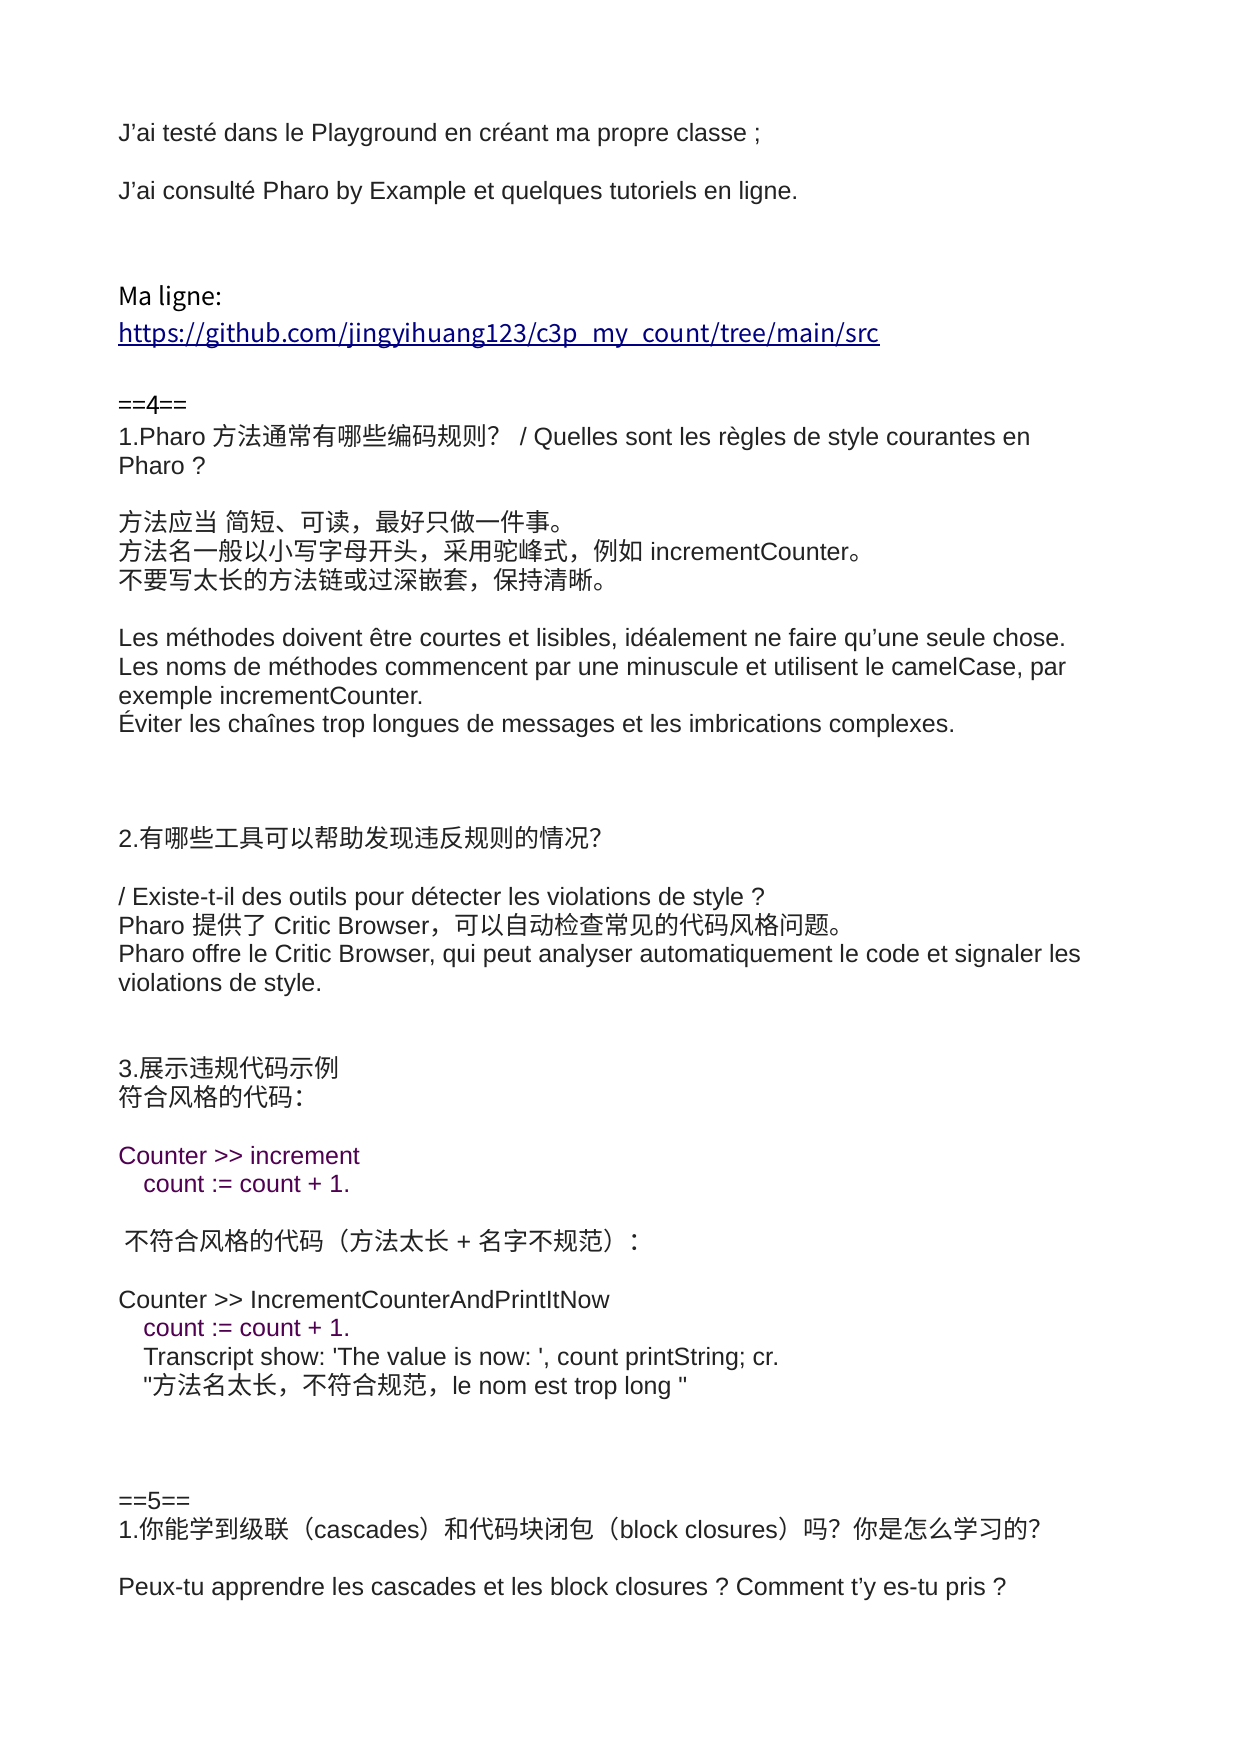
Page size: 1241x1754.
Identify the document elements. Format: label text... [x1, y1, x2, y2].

text Ma ligne: [118, 277, 1122, 313]
text Counter >> IncrementCounterAndPrintItNow [118, 1284, 1122, 1313]
text 方法名一般以小写字母开头，采用驼峰式，例如 incrementCounter。 [118, 537, 1122, 566]
text Éviter les chaînes trop longues de messages et les imbrications complexes. [118, 709, 1122, 738]
text J’ai testé dans le Playground en créant ma propre classe ; [118, 118, 1122, 147]
text 2.有哪些工具可以帮助发现违反规则的情况？ [118, 824, 1122, 853]
text 方法应当 简短、可读，最好只做一件事。 [118, 508, 1122, 537]
text ==5== [118, 1486, 1122, 1515]
text / Existe-t-il des outils pour détecter les violations de style ? [118, 882, 1122, 911]
text count := count + 1. [118, 1313, 1122, 1342]
text 1.Pharo 方法通常有哪些编码规则？ / Quelles sont les règles de style courantes en Pharo ? [118, 422, 1122, 479]
text 符合风格的代码： [118, 1083, 1122, 1112]
text Pharo 提供了 Critic Browser，可以自动检查常见的代码风格问题。 [118, 911, 1122, 939]
text 1.你能学到级联（cascades）和代码块闭包（block closures）吗？你是怎么学习的？ [118, 1515, 1122, 1544]
text Counter >> increment [118, 1141, 1122, 1169]
text Les noms de méthodes commencent par une minuscule et utilisent le camelCase, par exemple incrementCounter. [118, 652, 1122, 709]
text Les méthodes doivent être courtes et lisibles, idéalement ne faire qu’une seule chose. [118, 623, 1122, 652]
text 3.展示违规代码示例 [118, 1054, 1122, 1083]
text 不符合风格的代码（方法太长 + 名字不规范）： [118, 1227, 1122, 1256]
text J’ai consulté Pharo by Example et quelques tutoriels en ligne. [118, 176, 1122, 204]
text "方法名太长，不符合规范，le nom est trop long " [118, 1371, 1122, 1400]
text Transcript show: 'The value is now: ', count printString; cr. [118, 1342, 1122, 1371]
text Pharo offre le Critic Browser, qui peut analyser automatiquement le code et signaler les violations de style. [118, 939, 1122, 997]
text Peux-tu apprendre les cascades et les block closures ? Comment t’y es-tu pris ? [118, 1572, 1122, 1601]
text https://github.com/jingyihuang123/c3p_my_count/tree/main/src [118, 313, 1122, 349]
text 不要写太长的方法链或过深嵌套，保持清晰。 [118, 566, 1122, 594]
text ==4== [118, 386, 1122, 422]
text count := count + 1. [118, 1169, 1122, 1198]
